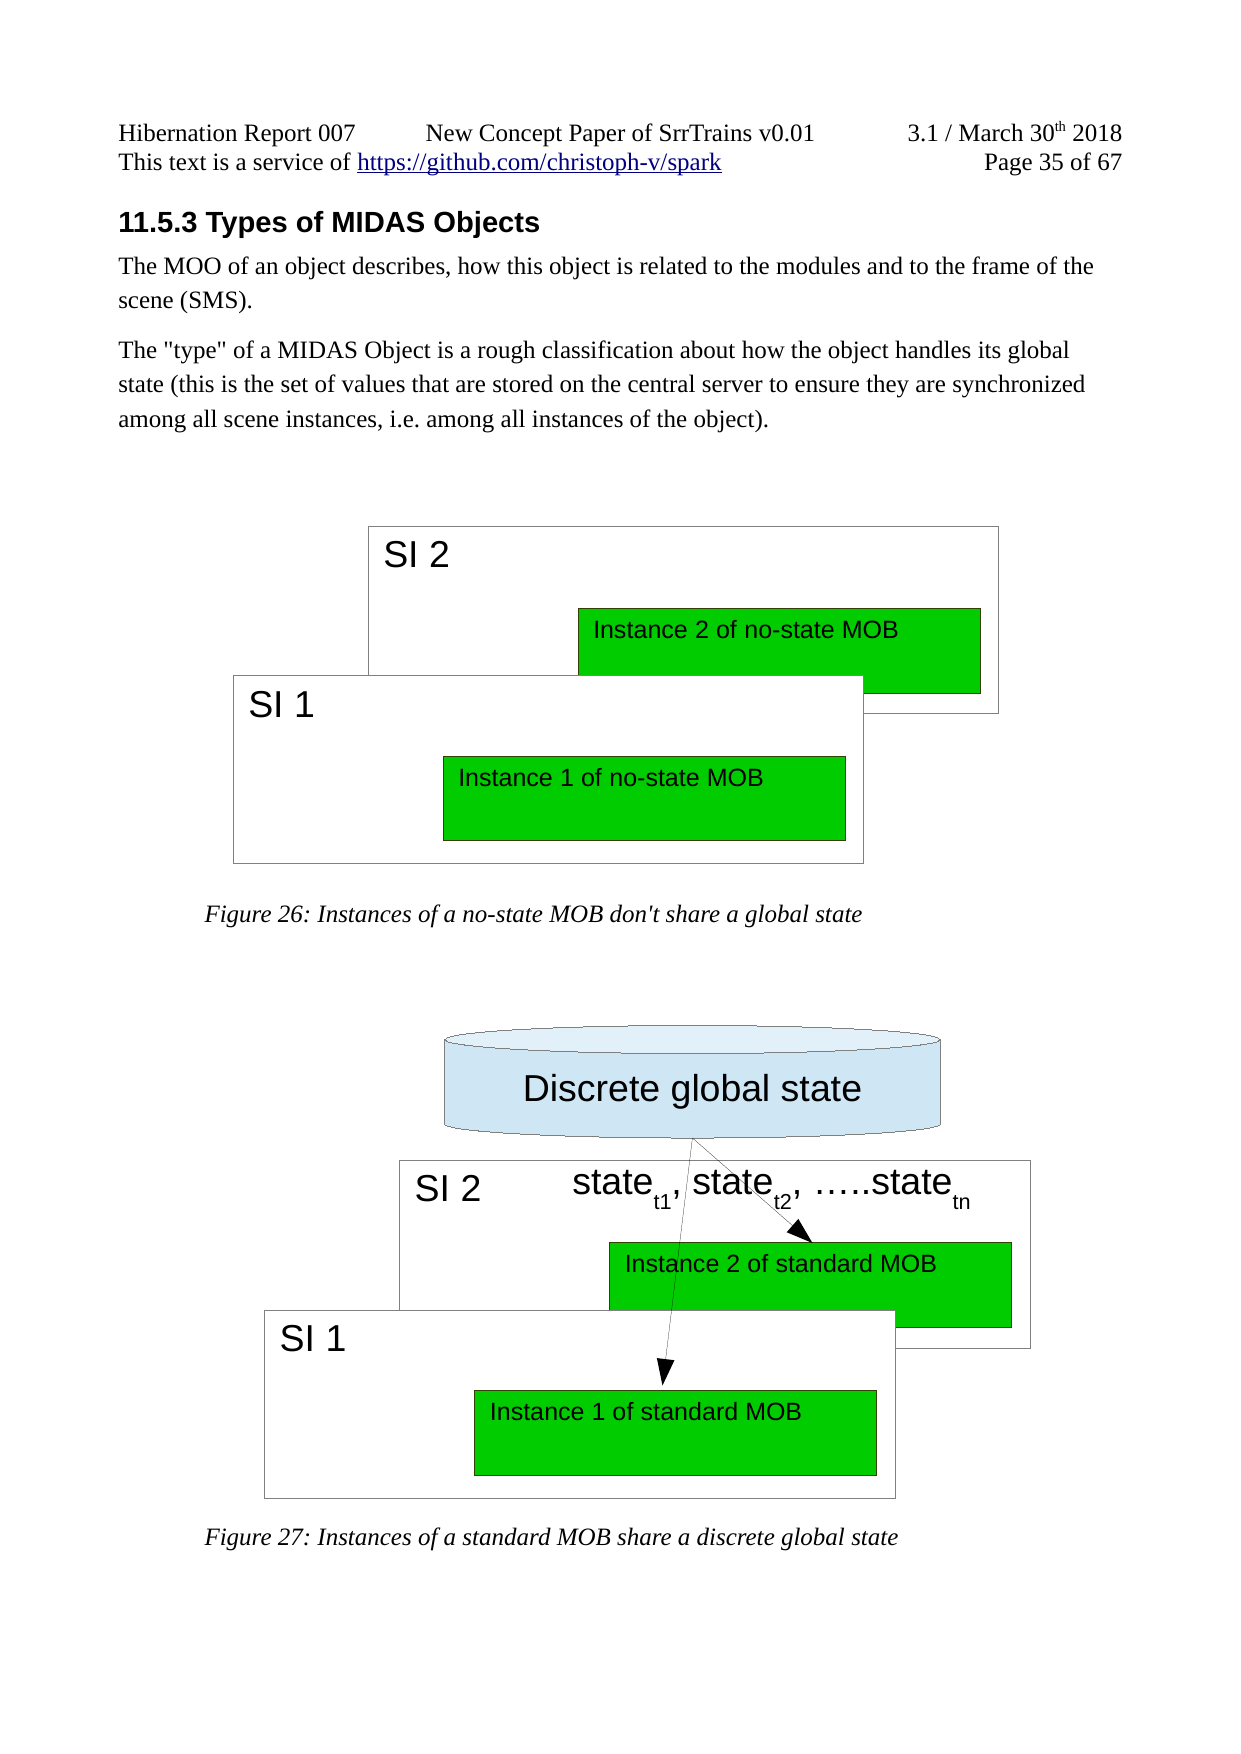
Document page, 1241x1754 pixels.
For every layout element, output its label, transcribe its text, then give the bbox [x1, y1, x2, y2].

subtitle 11.5.3 Types of MIDAS Objects [118, 205, 1122, 239]
text The "type" of a MIDAS Object is a rough classification about how the object handles its global state (this is the set of values that are stored on the central server to ensure they are synchronized among all scene instances, i.e. among all instances of the object). [118, 335, 1122, 432]
text The MOO of an object describes, how this object is related to the modules and to the frame of the scene (SMS). [118, 251, 1122, 314]
text Figure 27: Instances of a standard MOB share a discrete global state [204, 999, 1036, 1551]
text Figure 26: Instances of a no-state MOB don't share a global state [204, 515, 1036, 928]
